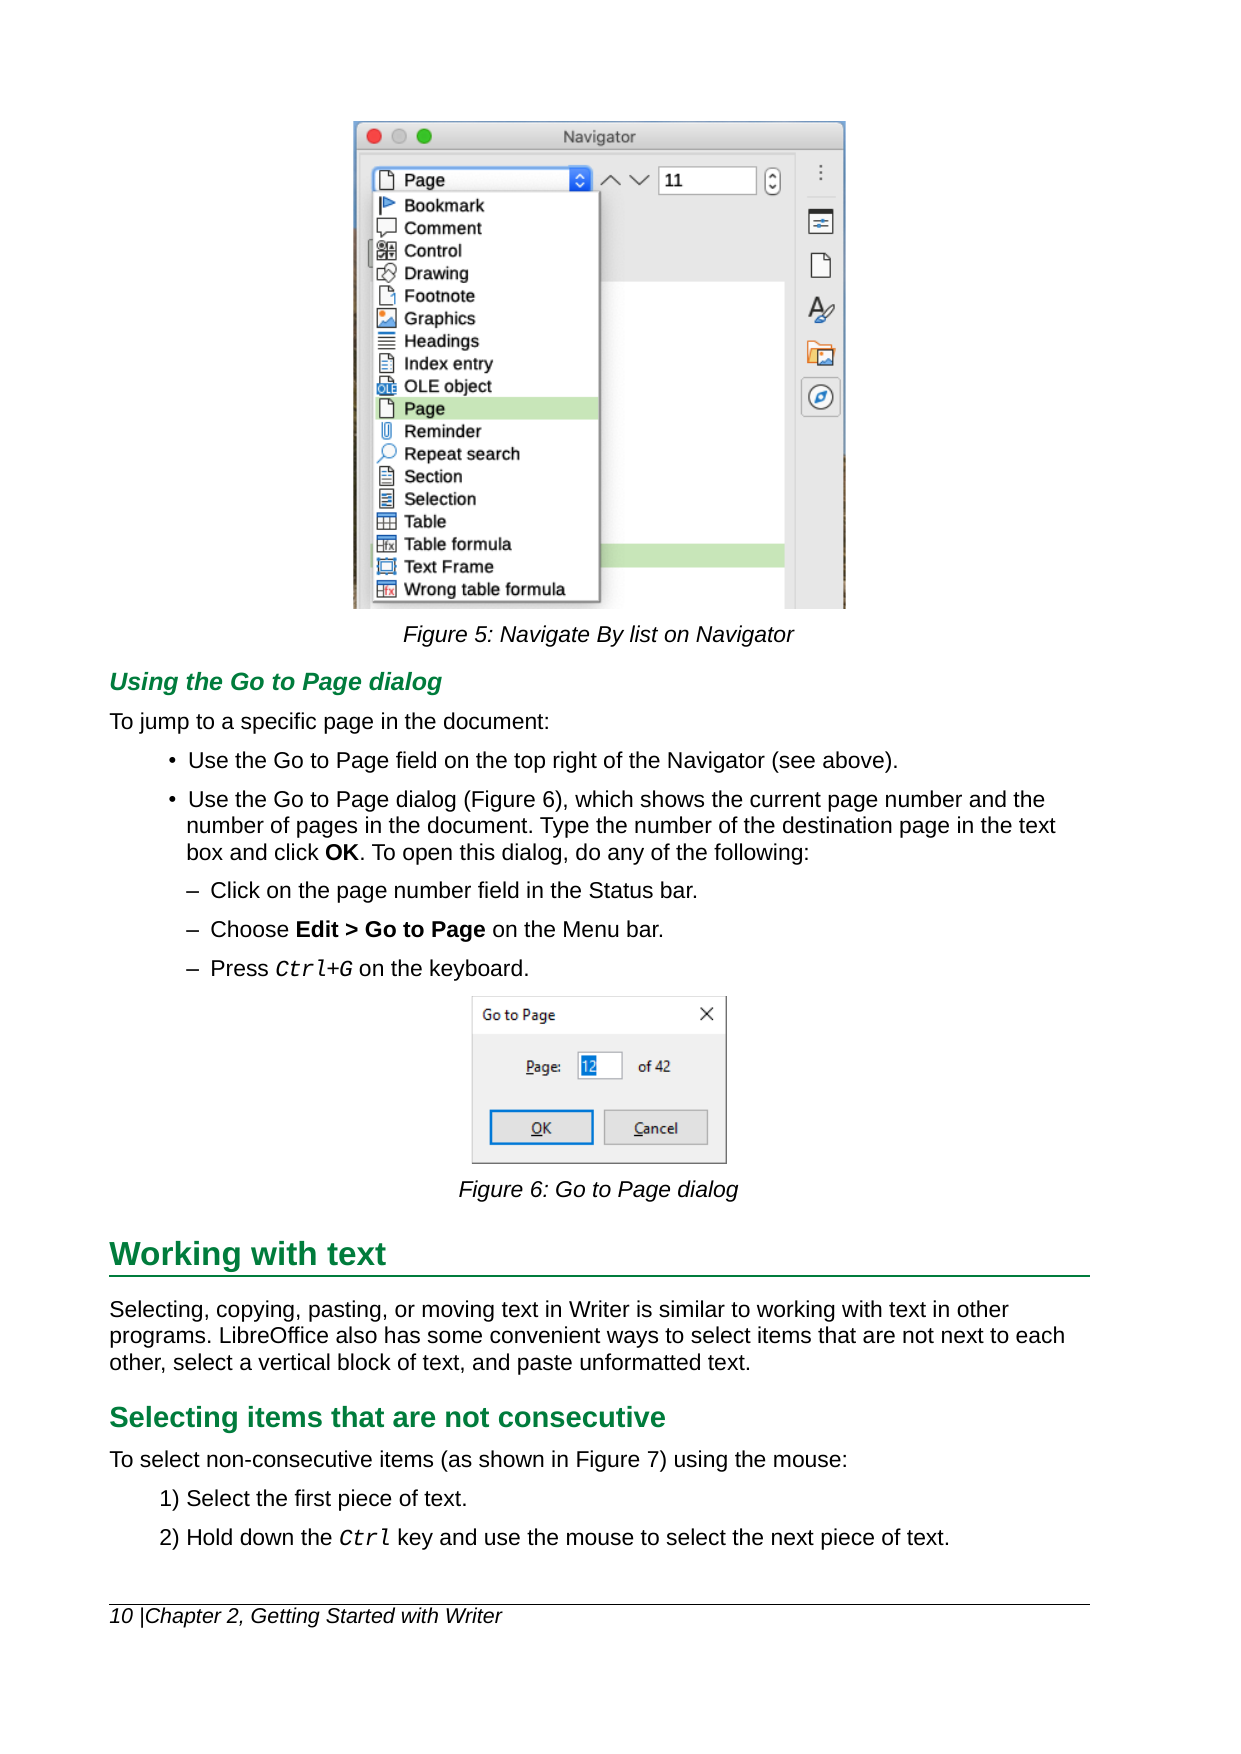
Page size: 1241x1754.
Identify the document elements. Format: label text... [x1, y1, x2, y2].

list Use the Go to Page dialog (Figure 6), which shows the current page number and the number of pages in the document. Type the number of the destination page in the text box and click OK. To open this dialog, do any of the following: [168, 786, 1090, 865]
text Figure 5: Navigate By list on Navigator [353, 621, 846, 648]
list Hold down the Ctrl key and use the mouse to select the next piece of text. [186, 1523, 1090, 1552]
picture [471, 996, 727, 1164]
list Click on the page number field in the Status bar. [186, 877, 1090, 904]
subtitle Using the Go to Page dialog [109, 667, 1090, 696]
list Select the first piece of text. [186, 1485, 1090, 1511]
list To jump to a specific page in the document: [109, 708, 1090, 734]
subtitle Working with text [109, 1234, 1090, 1275]
list Press Ctrl+G on the keyboard. [186, 955, 1090, 983]
list Use the Go to Page field on the top right of the Navigator (see above). [168, 747, 1090, 773]
list To select non-consecutive items (as shown in Figure 7) using the mouse: [109, 1446, 1090, 1472]
text Selecting, copying, pasting, or moving text in Writer is similar to working with text in other programs. LibreOffice also has some convenient ways to select items that are not next to each other, select a vertical block of text, and paste unformatted text. [109, 1296, 1090, 1375]
text Figure 6: Go to Page dialog [458, 1176, 741, 1202]
list Choose Edit > Go to Page on the Menu bar. [186, 916, 1090, 943]
picture [353, 121, 846, 609]
subtitle Selecting items that are not consecutive [109, 1400, 1090, 1433]
